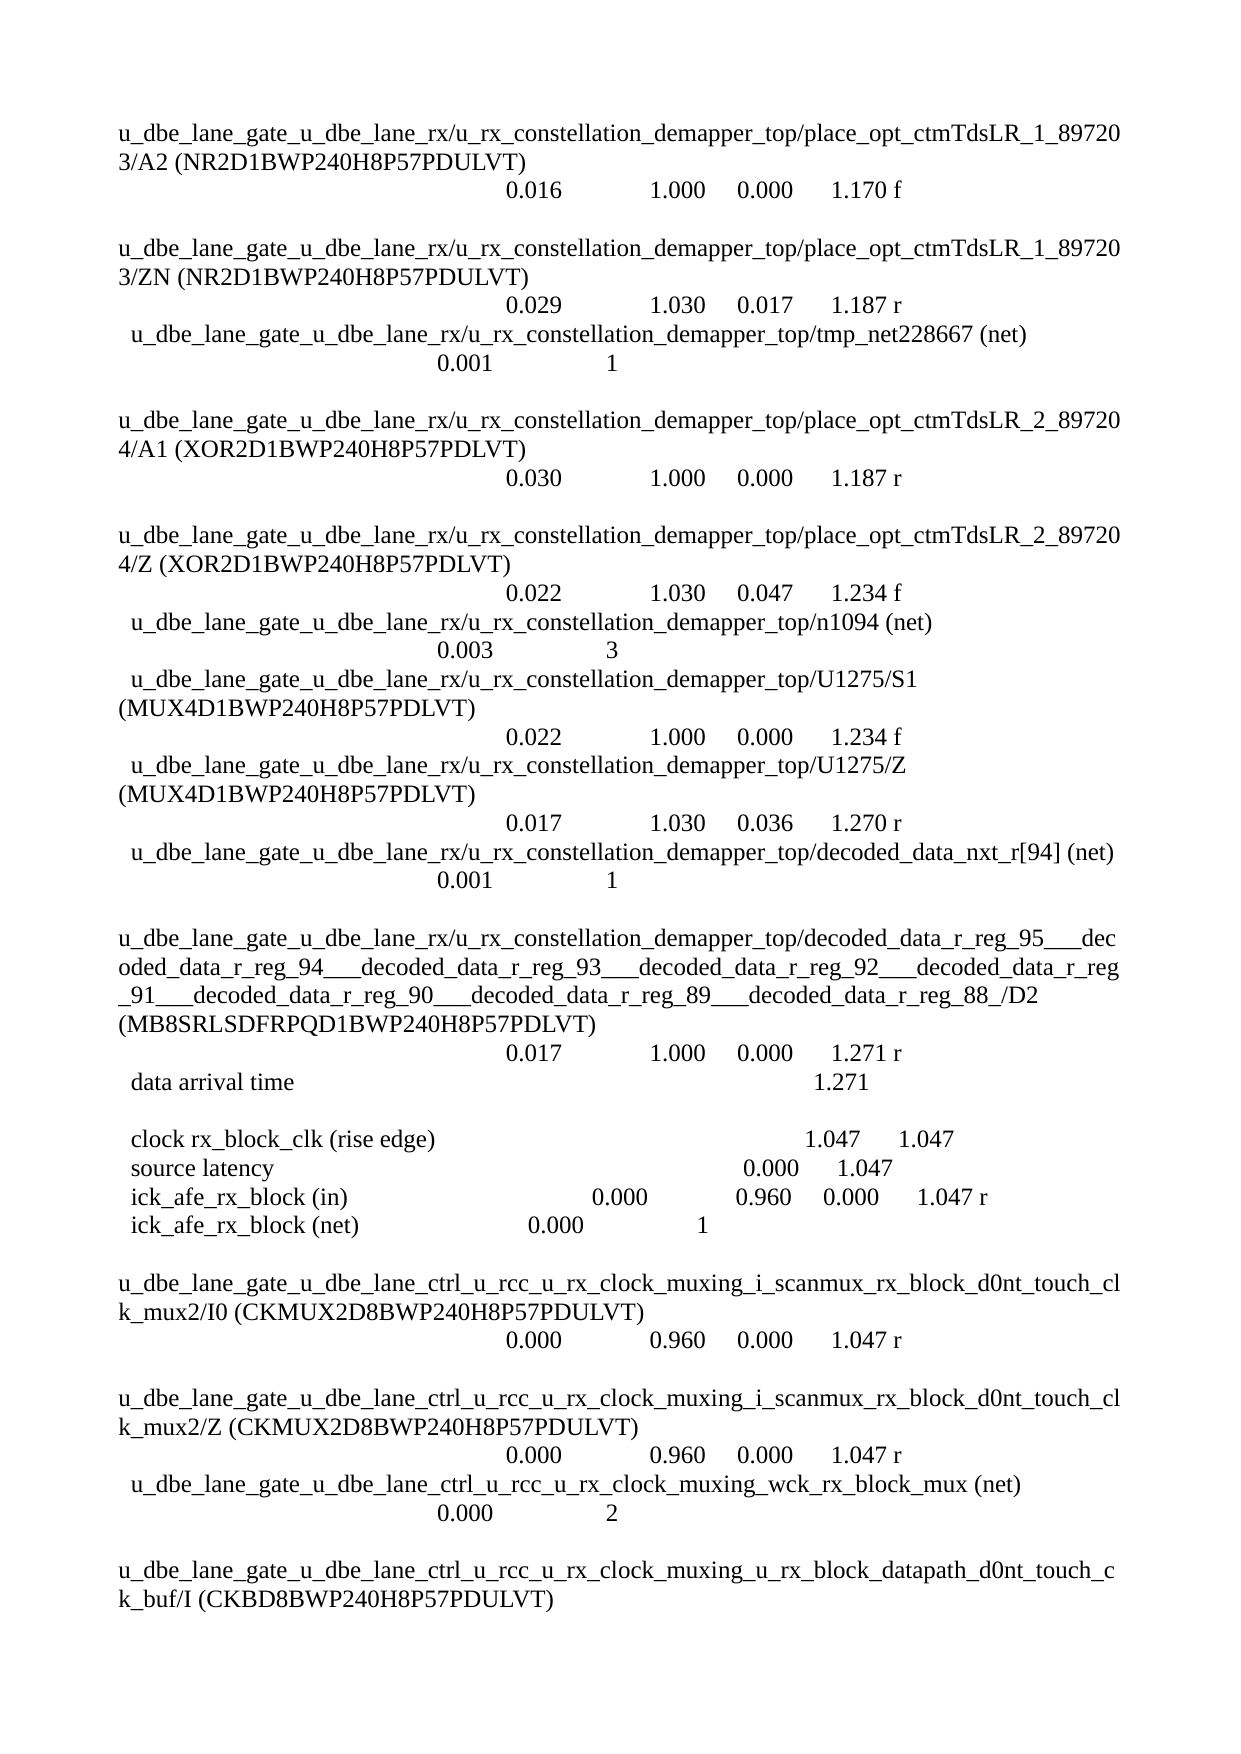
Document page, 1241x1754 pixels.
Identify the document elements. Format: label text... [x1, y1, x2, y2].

text u_dbe_lane_gate_u_dbe_lane_rx/u_rx_constellation_demapper_top/tmp_net228667 (net) [118, 319, 1122, 348]
text clock rx_block_clk (rise edge) 1.047 1.047 [118, 1124, 1122, 1153]
text 0.017 1.000 0.000 1.271 r [118, 1038, 1122, 1067]
text u_dbe_lane_gate_u_dbe_lane_rx/u_rx_constellation_demapper_top/place_opt_ctmTdsLR_2_897204/Z (XOR2D1BWP240H8P57PDLVT) [118, 492, 1122, 578]
text u_dbe_lane_gate_u_dbe_lane_ctrl_u_rcc_u_rx_clock_muxing_wck_rx_block_mux (net) [118, 1469, 1122, 1498]
text 0.001 1 [118, 866, 1122, 894]
text 0.001 1 [118, 348, 1122, 377]
text u_dbe_lane_gate_u_dbe_lane_rx/u_rx_constellation_demapper_top/decoded_data_r_reg_95___decoded_data_r_reg_94___decoded_data_r_reg_93___decoded_data_r_reg_92___decoded_data_r_reg_91___decoded_data_r_reg_90___decoded_data_r_reg_89___decoded_data_r_reg_88_/D2 (MB8SRLSDFRPQD1BWP240H8P57PDLVT) [118, 894, 1122, 1038]
text ick_afe_rx_block (net) 0.000 1 [118, 1211, 1122, 1239]
text 0.000 0.960 0.000 1.047 r [118, 1326, 1122, 1354]
text 0.000 0.960 0.000 1.047 r [118, 1441, 1122, 1469]
text data arrival time 1.271 [118, 1067, 1122, 1096]
text u_dbe_lane_gate_u_dbe_lane_rx/u_rx_constellation_demapper_top/place_opt_ctmTdsLR_2_897204/A1 (XOR2D1BWP240H8P57PDLVT) [118, 377, 1122, 463]
text source latency 0.000 1.047 [118, 1153, 1122, 1182]
text 0.016 1.000 0.000 1.170 f [118, 176, 1122, 204]
text 0.003 3 [118, 636, 1122, 664]
text u_dbe_lane_gate_u_dbe_lane_rx/u_rx_constellation_demapper_top/U1275/Z (MUX4D1BWP240H8P57PDLVT) [118, 751, 1122, 808]
text ick_afe_rx_block (in) 0.000 0.960 0.000 1.047 r [118, 1182, 1122, 1211]
text u_dbe_lane_gate_u_dbe_lane_ctrl_u_rcc_u_rx_clock_muxing_i_scanmux_rx_block_d0nt_touch_clk_mux2/I0 (CKMUX2D8BWP240H8P57PDULVT) [118, 1239, 1122, 1326]
text 0.022 1.030 0.047 1.234 f [118, 578, 1122, 607]
text 0.029 1.030 0.017 1.187 r [118, 291, 1122, 319]
text u_dbe_lane_gate_u_dbe_lane_rx/u_rx_constellation_demapper_top/place_opt_ctmTdsLR_1_897203/ZN (NR2D1BWP240H8P57PDULVT) [118, 204, 1122, 291]
text u_dbe_lane_gate_u_dbe_lane_ctrl_u_rcc_u_rx_clock_muxing_i_scanmux_rx_block_d0nt_touch_clk_mux2/Z (CKMUX2D8BWP240H8P57PDULVT) [118, 1354, 1122, 1441]
text u_dbe_lane_gate_u_dbe_lane_rx/u_rx_constellation_demapper_top/place_opt_ctmTdsLR_1_897203/A2 (NR2D1BWP240H8P57PDULVT) [118, 118, 1122, 176]
text u_dbe_lane_gate_u_dbe_lane_rx/u_rx_constellation_demapper_top/decoded_data_nxt_r[94] (net) [118, 837, 1122, 866]
text u_dbe_lane_gate_u_dbe_lane_ctrl_u_rcc_u_rx_clock_muxing_u_rx_block_datapath_d0nt_touch_ck_buf/I (CKBD8BWP240H8P57PDULVT) [118, 1527, 1122, 1613]
text 0.022 1.000 0.000 1.234 f [118, 722, 1122, 751]
text 0.017 1.030 0.036 1.270 r [118, 808, 1122, 837]
text u_dbe_lane_gate_u_dbe_lane_rx/u_rx_constellation_demapper_top/U1275/S1 (MUX4D1BWP240H8P57PDLVT) [118, 664, 1122, 722]
text 0.030 1.000 0.000 1.187 r [118, 463, 1122, 492]
text 0.000 2 [118, 1498, 1122, 1527]
text u_dbe_lane_gate_u_dbe_lane_rx/u_rx_constellation_demapper_top/n1094 (net) [118, 607, 1122, 636]
